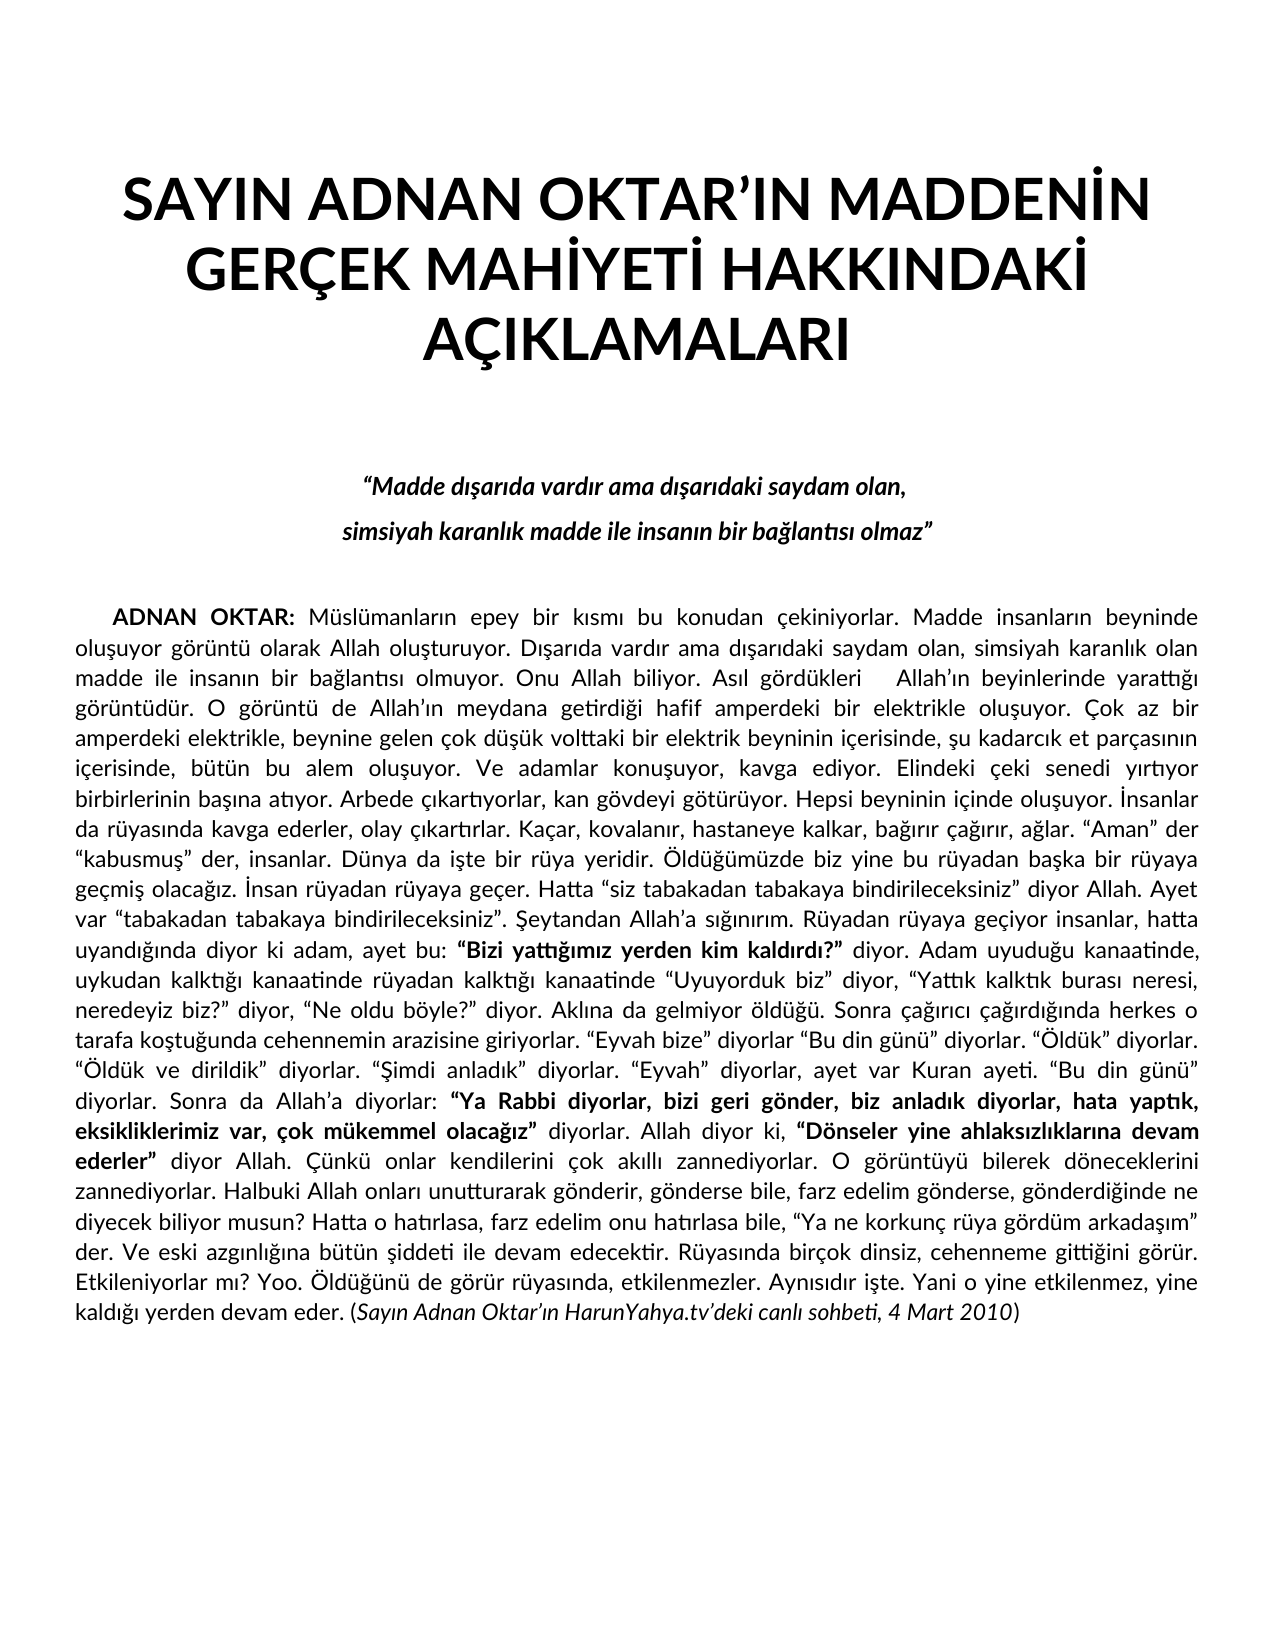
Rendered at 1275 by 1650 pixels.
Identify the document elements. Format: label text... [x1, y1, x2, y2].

text “Madde dışarıda vardır ama dışarıdaki saydam olan, simsiyah karanlık madde ile insanın bir bağlantısı olmaz” [75, 470, 1200, 545]
subtitle SAYIN ADNAN OKTAR’IN MADDENİN GERÇEK MAHİYETİ HAKKINDAKİ AÇIKLAMALARI [75, 162, 1200, 372]
text ADNAN OKTAR: Müslümanların epey bir kısmı bu konudan çekiniyorlar. Madde insanların beyninde oluşuyor görüntü olarak Allah oluşturuyor. Dışarıda vardır ama dışarıdaki saydam olan, simsiyah karanlık olan madde ile insanın bir bağlantısı olmuyor. Onu Allah biliyor. Asıl gördükleri Allah’ın beyinlerinde yarattığı görüntüdür. O görüntü de Allah’ın meydana getirdiği hafif amperdeki bir elektrikle oluşuyor. Çok az bir amperdeki elektrikle, beynine gelen çok düşük volttaki bir elektrik beyninin içerisinde, şu kadarcık et parçasının içerisinde, bütün bu alem oluşuyor. Ve adamlar konuşuyor, kavga ediyor. Elindeki çeki senedi yırtıyor birbirlerinin başına atıyor. Arbede çıkartıyorlar, kan gövdeyi götürüyor. Hepsi beyninin içinde oluşuyor. İnsanlar da rüyasında kavga ederler, olay çıkartırlar. Kaçar, kovalanır, hastaneye kalkar, bağırır çağırır, ağlar. “Aman” der “kabusmuş” der, insanlar. Dünya da işte bir rüya yeridir. Öldüğümüzde biz yine bu rüyadan başka bir rüyaya geçmiş olacağız. İnsan rüyadan rüyaya geçer. Hatta “siz tabakadan tabakaya bindirileceksiniz” diyor Allah. Ayet var “tabakadan tabakaya bindirileceksiniz”. Şeytandan Allah’a sığınırım. Rüyadan rüyaya geçiyor insanlar, hatta uyandığında diyor ki adam, ayet bu: “Bizi yattığımız yerden kim kaldırdı?” diyor. Adam uyuduğu kanaatinde, uykudan kalktığı kanaatinde rüyadan kalktığı kanaatinde “Uyuyorduk biz” diyor, “Yattık kalktık burası neresi, neredeyiz biz?” diyor, “Ne oldu böyle?” diyor. Aklına da gelmiyor öldüğü. Sonra çağırıcı çağırdığında herkes o tarafa koştuğunda cehennemin arazisine giriyorlar. “Eyvah bize” diyorlar “Bu din günü” diyorlar. “Öldük” diyorlar. “Öldük ve dirildik” diyorlar. “Şimdi anladık” diyorlar. “Eyvah” diyorlar, ayet var Kuran ayeti. “Bu din günü” diyorlar. Sonra da Allah’a diyorlar: “Ya Rabbi diyorlar, bizi geri gönder, biz anladık diyorlar, hata yaptık, eksikliklerimiz var, çok mükemmel olacağız” diyorlar. Allah diyor ki, “Dönseler yine ahlaksızlıklarına devam ederler” diyor Allah. Çünkü onlar kendilerini çok akıllı zannediyorlar. O görüntüyü bilerek döneceklerini zannediyorlar. Halbuki Allah onları unutturarak gönderir, gönderse bile, farz edelim gönderse, gönderdiğinde ne diyecek biliyor musun? Hatta o hatırlasa, farz edelim onu hatırlasa bile, “Ya ne korkunç rüya gördüm arkadaşım” der. Ve eski azgınlığına bütün şiddeti ile devam edecektir. Rüyasında birçok dinsiz, cehenneme gittiğini görür. Etkileniyorlar mı? Yoo. Öldüğünü de görür rüyasında, etkilenmezler. Aynısıdır işte. Yani o yine etkilenmez, yine kaldığı yerden devam eder. (Sayın Adnan Oktar’ın HarunYahya.tv’deki canlı sohbeti, 4 Mart 2010) [75, 603, 1200, 1325]
